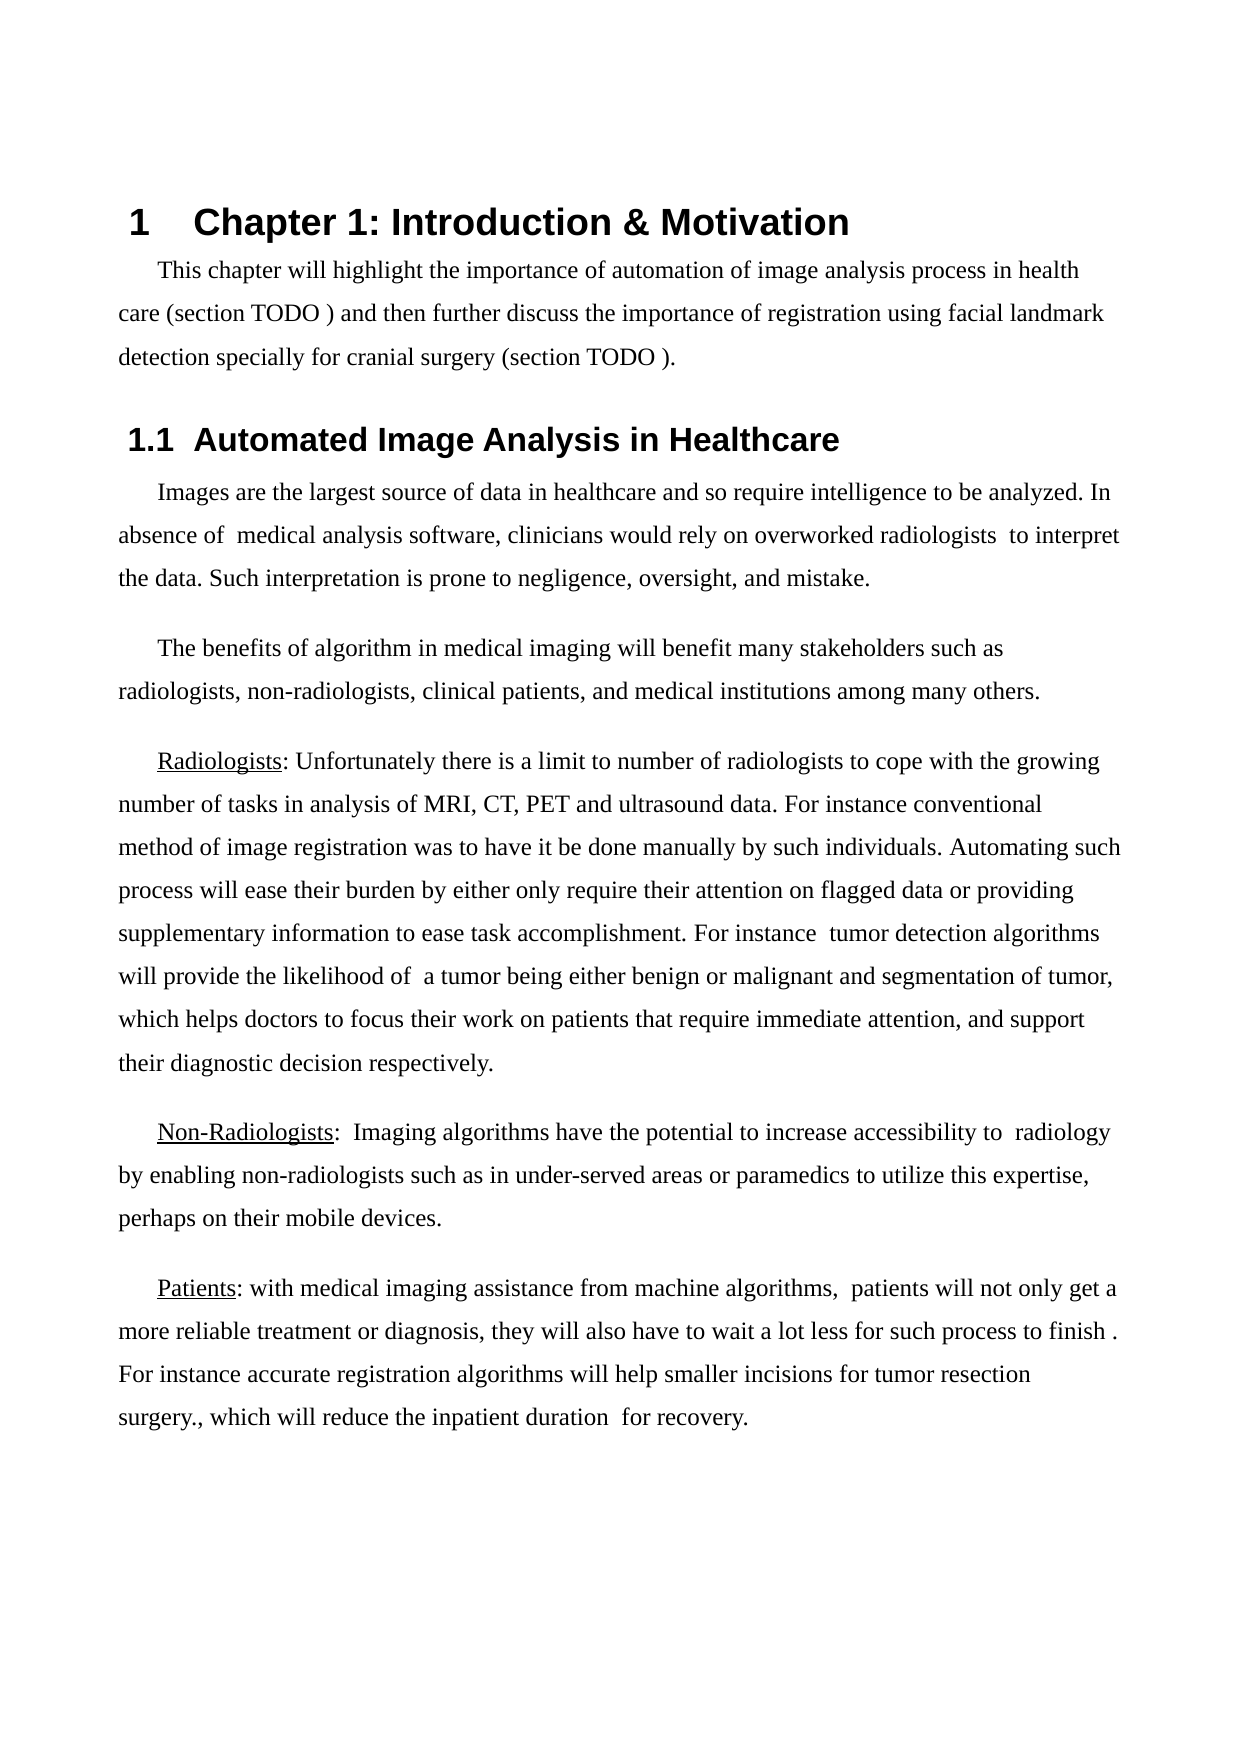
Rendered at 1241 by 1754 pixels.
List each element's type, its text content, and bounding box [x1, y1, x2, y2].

text Radiologists: Unfortunately there is a limit to number of radiologists to cope with the growing number of tasks in analysis of MRI, CT, PET and ultrasound data. For instance conventional method of image registration was to have it be done manually by such individuals. Automating such process will ease their burden by either only require their attention on flagged data or providing supplementary information to ease task accomplishment. For instance tumor detection algorithms will provide the likelihood of a tumor being either benign or malignant and segmentation of tumor, which helps doctors to focus their work on patients that require immediate attention, and support their diagnostic decision respectively. [118, 746, 1122, 1076]
subtitle Automated Image Analysis in Healthcare [118, 420, 1122, 459]
text Non-Radiologists: Imaging algorithms have the potential to increase accessibility to radiology by enabling non-radiologists such as in under-served areas or paramedics to utilize this expertise, perhaps on their mobile devices. [118, 1117, 1122, 1232]
text Patients: with medical imaging assistance from machine algorithms, patients will not only get a more reliable treatment or diagnosis, they will also have to wait a lot less for such process to finish . For instance accurate registration algorithms will help smaller incisions for tumor resection surgery., which will reduce the inpatient duration for recovery. [118, 1273, 1122, 1431]
text Images are the largest source of data in healthcare and so require intelligence to be analyzed. In absence of medical analysis software, clinicians would rely on overworked radiologists to interpret the data. Such interpretation is prone to negligence, oversight, and mistake. [118, 477, 1122, 592]
subtitle Chapter 1: Introduction & Motivation [118, 199, 1122, 243]
text This chapter will highlight the importance of automation of image analysis process in health care (section TODO ) and then further discuss the importance of registration using facial landmark detection specially for cranial surgery (section TODO ). [118, 255, 1122, 370]
text The benefits of algorithm in medical imaging will benefit many stakeholders such as radiologists, non-radiologists, clinical patients, and medical institutions among many others. [118, 633, 1122, 705]
